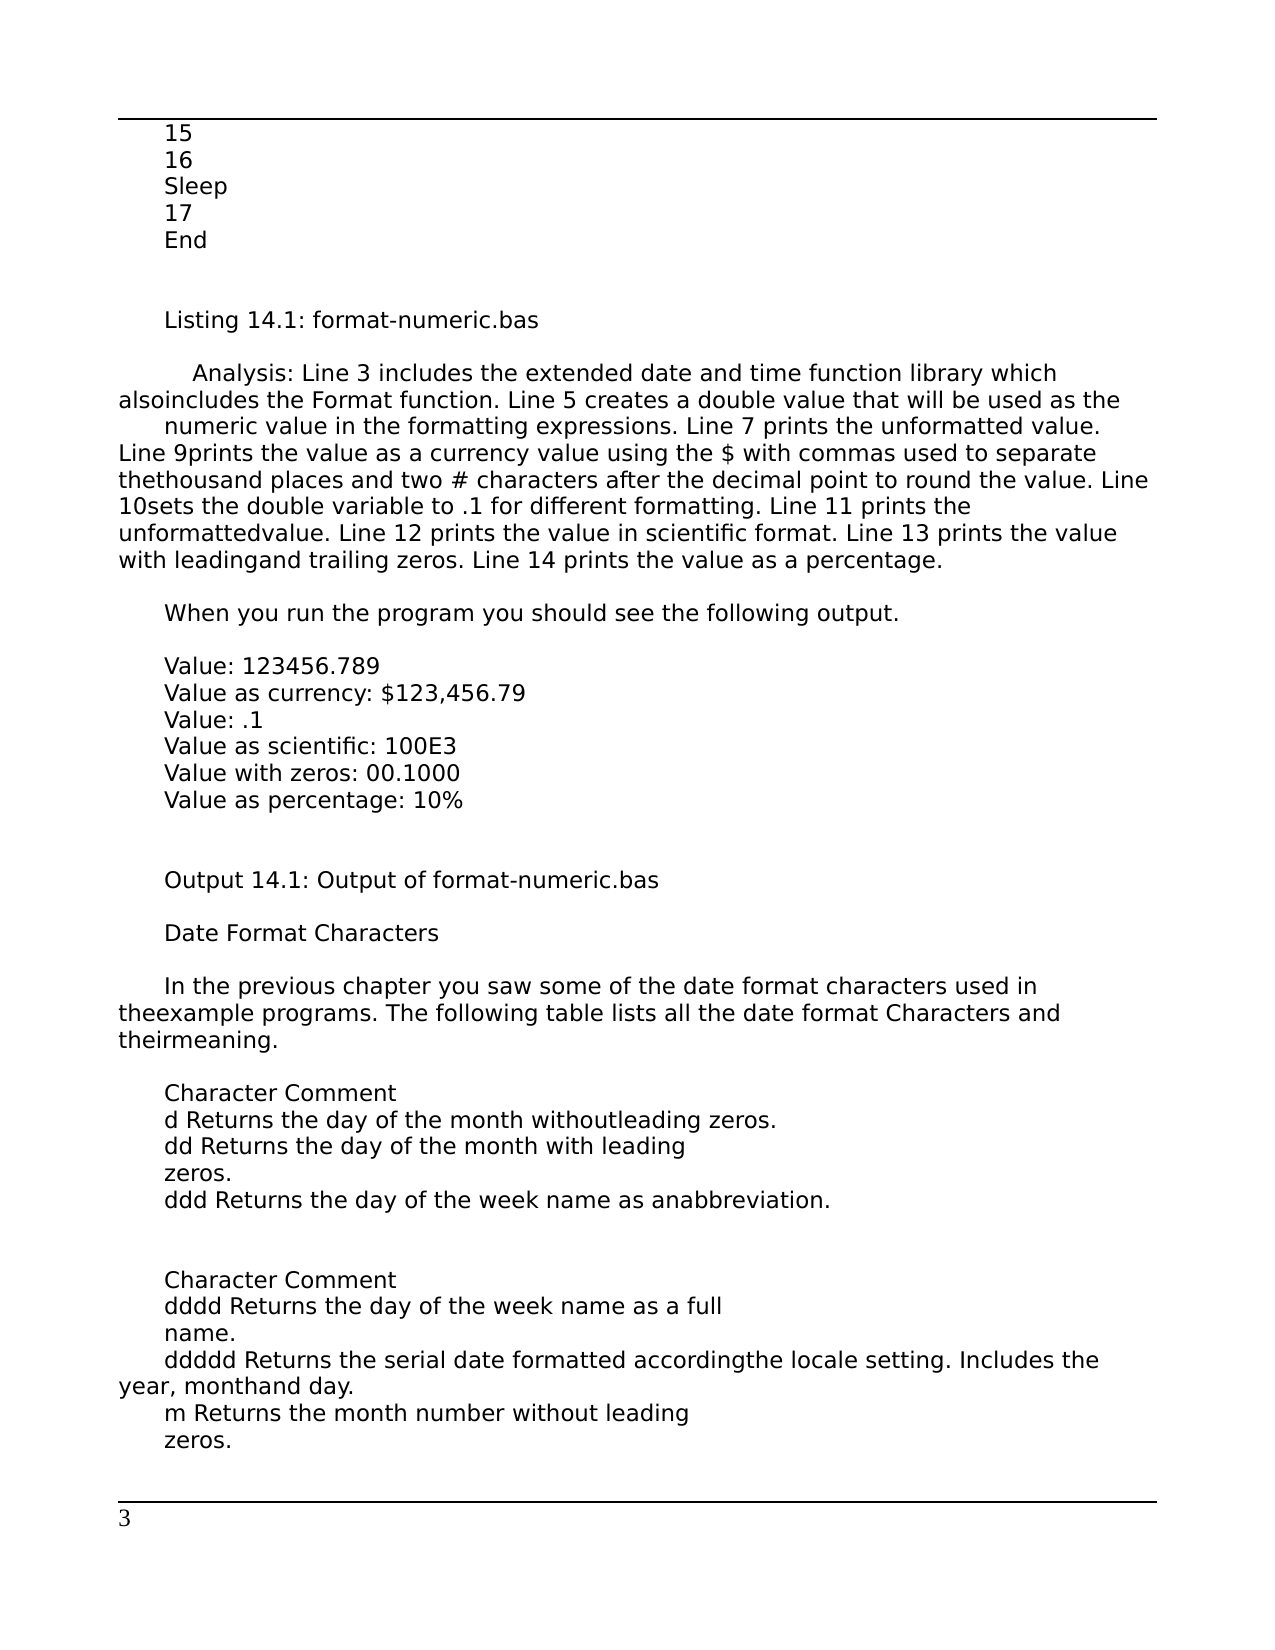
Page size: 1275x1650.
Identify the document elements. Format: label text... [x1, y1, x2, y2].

text When you run the program you should see the following output. [118, 600, 1157, 627]
text Value with zeros: 00.1000 [118, 760, 1157, 787]
text Sleep [118, 173, 1157, 200]
text dddd Returns the day of the week name as a full [118, 1293, 1157, 1320]
text name. [118, 1320, 1157, 1347]
text m Returns the month number without leading [118, 1400, 1157, 1427]
text Character Comment [118, 1080, 1157, 1107]
text 16 [118, 147, 1157, 173]
text Value: 123456.789 [118, 653, 1157, 680]
text 15 [118, 120, 1157, 147]
text In the previous chapter you saw some of the date format characters used in theexample programs. The following table lists all the date format Characters and theirmeaning. [118, 973, 1157, 1053]
text numeric value in the formatting expressions. Line 7 prints the unformatted value. Line 9prints the value as a currency value using the $ with commas used to separate thethousand places and two # characters after the decimal point to round the value. Line 10sets the double variable to .1 for different formatting. Line 11 prints the unformattedvalue. Line 12 prints the value in scientific format. Line 13 prints the value with leadingand trailing zeros. Line 14 prints the value as a percentage. [118, 413, 1157, 573]
text Listing 14.1: format-numeric.bas [118, 307, 1157, 333]
text d Returns the day of the month withoutleading zeros. [118, 1107, 1157, 1133]
text Output 14.1: Output of format-numeric.bas [118, 867, 1157, 893]
text Value: .1 [118, 707, 1157, 733]
text ddddd Returns the serial date formatted accordingthe locale setting. Includes the year, monthand day. [118, 1347, 1157, 1400]
text Value as scientific: 100E3 [118, 733, 1157, 760]
text Value as percentage: 10% [118, 787, 1157, 813]
text End [118, 227, 1157, 253]
text Date Format Characters [118, 920, 1157, 947]
text Analysis: Line 3 includes the extended date and time function library which alsoincludes the Format function. Line 5 creates a double value that will be used as the [118, 360, 1157, 413]
text Value as currency: $123,456.79 [118, 680, 1157, 707]
text ddd Returns the day of the week name as anabbreviation. [118, 1187, 1157, 1213]
text 17 [118, 200, 1157, 227]
text dd Returns the day of the month with leading [118, 1133, 1157, 1160]
text zeros. [118, 1160, 1157, 1187]
text zeros. [118, 1427, 1157, 1453]
text Character Comment [118, 1267, 1157, 1293]
